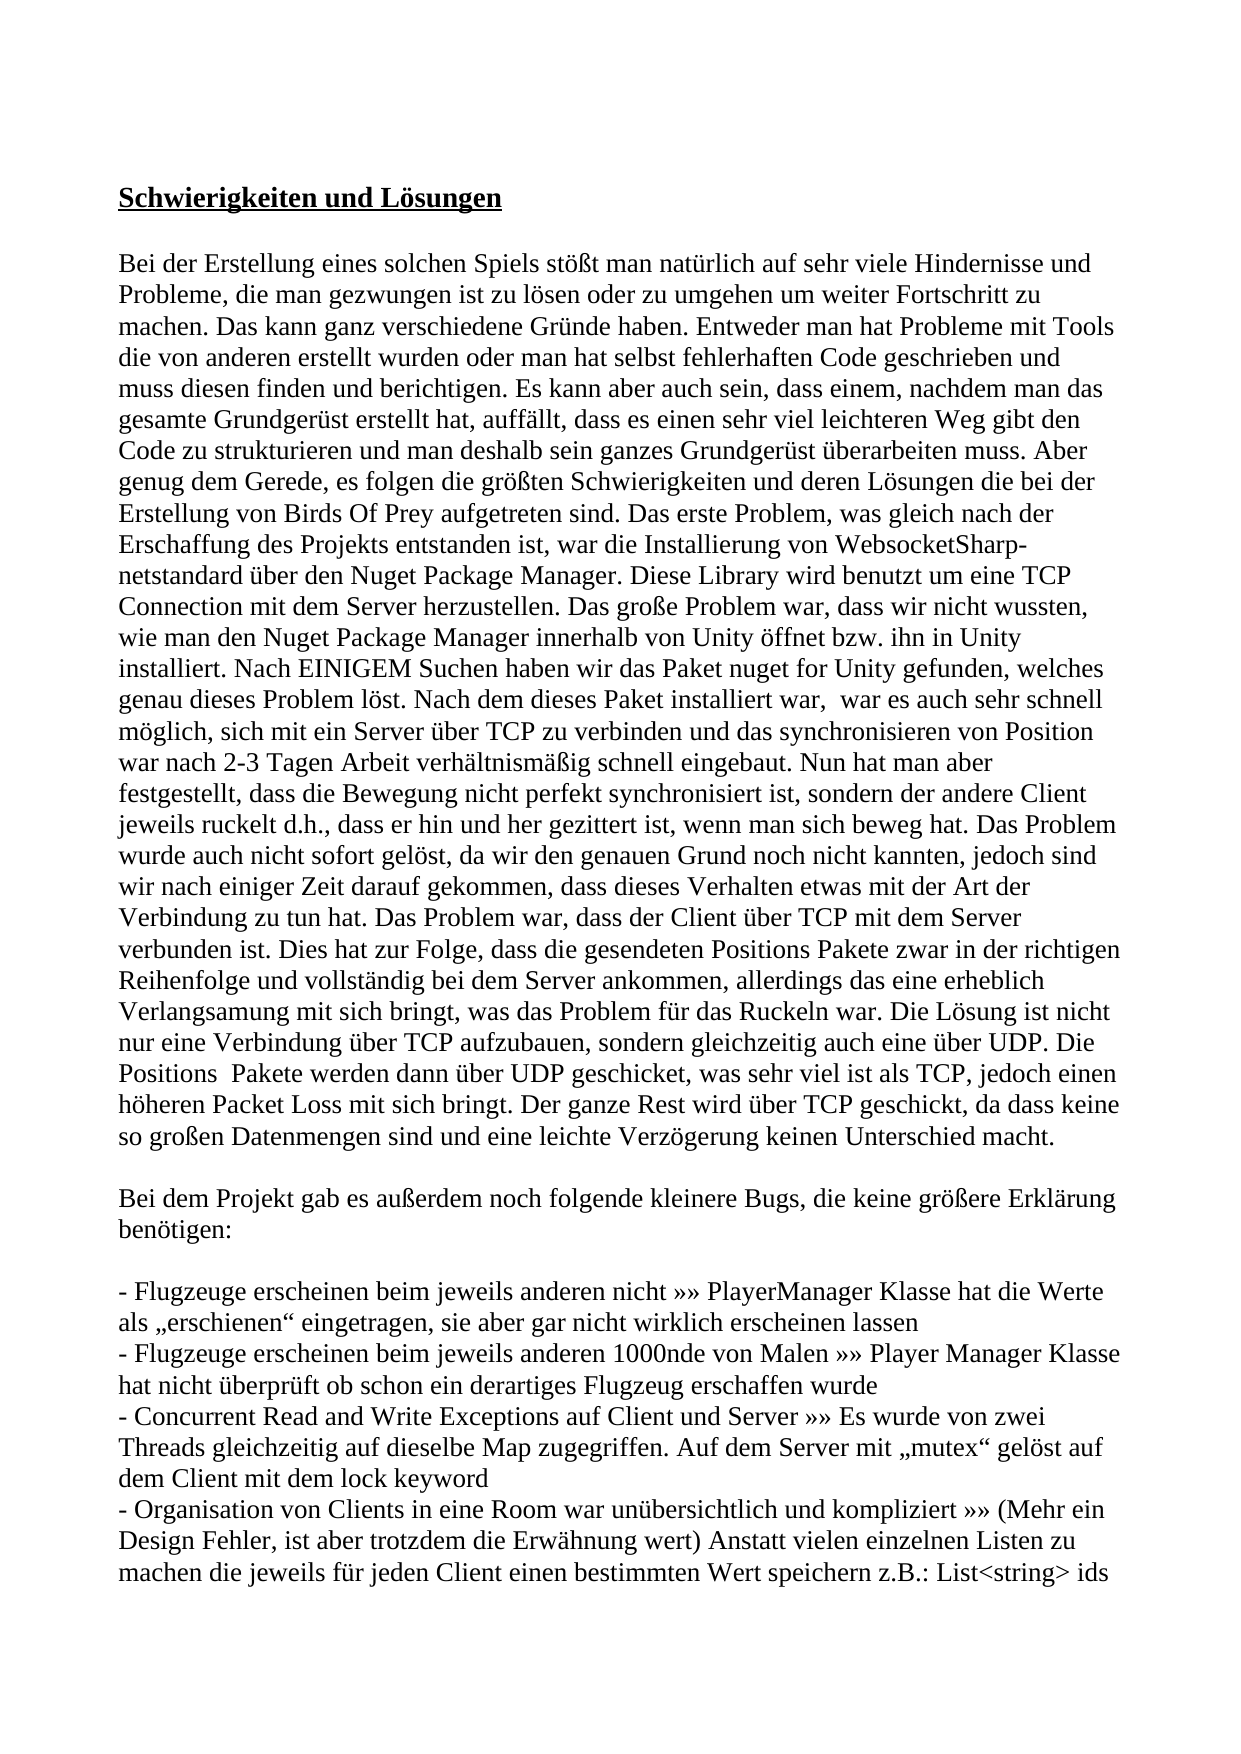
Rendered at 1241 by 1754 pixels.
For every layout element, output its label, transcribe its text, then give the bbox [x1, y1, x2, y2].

text Bei dem Projekt gab es außerdem noch folgende kleinere Bugs, die keine größere Erklärung benötigen: [118, 1182, 1122, 1244]
text - Flugzeuge erscheinen beim jeweils anderen nicht »» PlayerManager Klasse hat die Werte als „erschienen“ eingetragen, sie aber gar nicht wirklich erscheinen lassen [118, 1275, 1122, 1338]
text Bei der Erstellung eines solchen Spiels stößt man natürlich auf sehr viele Hindernisse und Probleme, die man gezwungen ist zu lösen oder zu umgehen um weiter Fortschritt zu machen. Das kann ganz verschiedene Gründe haben. Entweder man hat Probleme mit Tools die von anderen erstellt wurden oder man hat selbst fehlerhaften Code geschrieben und muss diesen finden und berichtigen. Es kann aber auch sein, dass einem, nachdem man das gesamte Grundgerüst erstellt hat, auffällt, dass es einen sehr viel leichteren Weg gibt den Code zu strukturieren und man deshalb sein ganzes Grundgerüst überarbeiten muss. Aber genug dem Gerede, es folgen die größten Schwierigkeiten und deren Lösungen die bei der Erstellung von Birds Of Prey aufgetreten sind. Das erste Problem, was gleich nach der Erschaffung des Projekts entstanden ist, war die Installierung von WebsocketSharp-netstandard über den Nuget Package Manager. Diese Library wird benutzt um eine TCP Connection mit dem Server herzustellen. Das große Problem war, dass wir nicht wussten, wie man den Nuget Package Manager innerhalb von Unity öffnet bzw. ihn in Unity installiert. Nach EINIGEM Suchen haben wir das Paket nuget for Unity gefunden, welches genau dieses Problem löst. Nach dem dieses Paket installiert war, war es auch sehr schnell möglich, sich mit ein Server über TCP zu verbinden und das synchronisieren von Position war nach 2-3 Tagen Arbeit verhältnismäßig schnell eingebaut. Nun hat man aber festgestellt, dass die Bewegung nicht perfekt synchronisiert ist, sondern der andere Client jeweils ruckelt d.h., dass er hin und her gezittert ist, wenn man sich beweg hat. Das Problem [118, 247, 1122, 839]
text - Concurrent Read and Write Exceptions auf Client und Server »» Es wurde von zwei Threads gleichzeitig auf dieselbe Map zugegriffen. Auf dem Server mit „mutex“ gelöst auf dem Client mit dem lock keyword [118, 1400, 1122, 1493]
text Schwierigkeiten und Lösungen [118, 180, 1122, 214]
text - Organisation von Clients in eine Room war unübersichtlich und kompliziert »» (Mehr ein Design Fehler, ist aber trotzdem die Erwähnung wert) Anstatt vielen einzelnen Listen zu machen die jeweils für jeden Client einen bestimmten Wert speichern z.B.: List<string> ids [118, 1493, 1122, 1587]
text wurde auch nicht sofort gelöst, da wir den genauen Grund noch nicht kannten, jedoch sind wir nach einiger Zeit darauf gekommen, dass dieses Verhalten etwas mit der Art der Verbindung zu tun hat. Das Problem war, dass der Client über TCP mit dem Server verbunden ist. Dies hat zur Folge, dass die gesendeten Positions Pakete zwar in der richtigen Reihenfolge und vollständig bei dem Server ankommen, allerdings das eine erheblich Verlangsamung mit sich bringt, was das Problem für das Ruckeln war. Die Lösung ist nicht nur eine Verbindung über TCP aufzubauen, sondern gleichzeitig auch eine über UDP. Die Positions Pakete werden dann über UDP geschicket, was sehr viel ist als TCP, jedoch einen höheren Packet Loss mit sich bringt. Der ganze Rest wird über TCP geschickt, da dass keine so großen Datenmengen sind und eine leichte Verzögerung keinen Unterschied macht. [118, 839, 1122, 1151]
text - Flugzeuge erscheinen beim jeweils anderen 1000nde von Malen »» Player Manager Klasse hat nicht überprüft ob schon ein derartiges Flugzeug erschaffen wurde [118, 1338, 1122, 1400]
